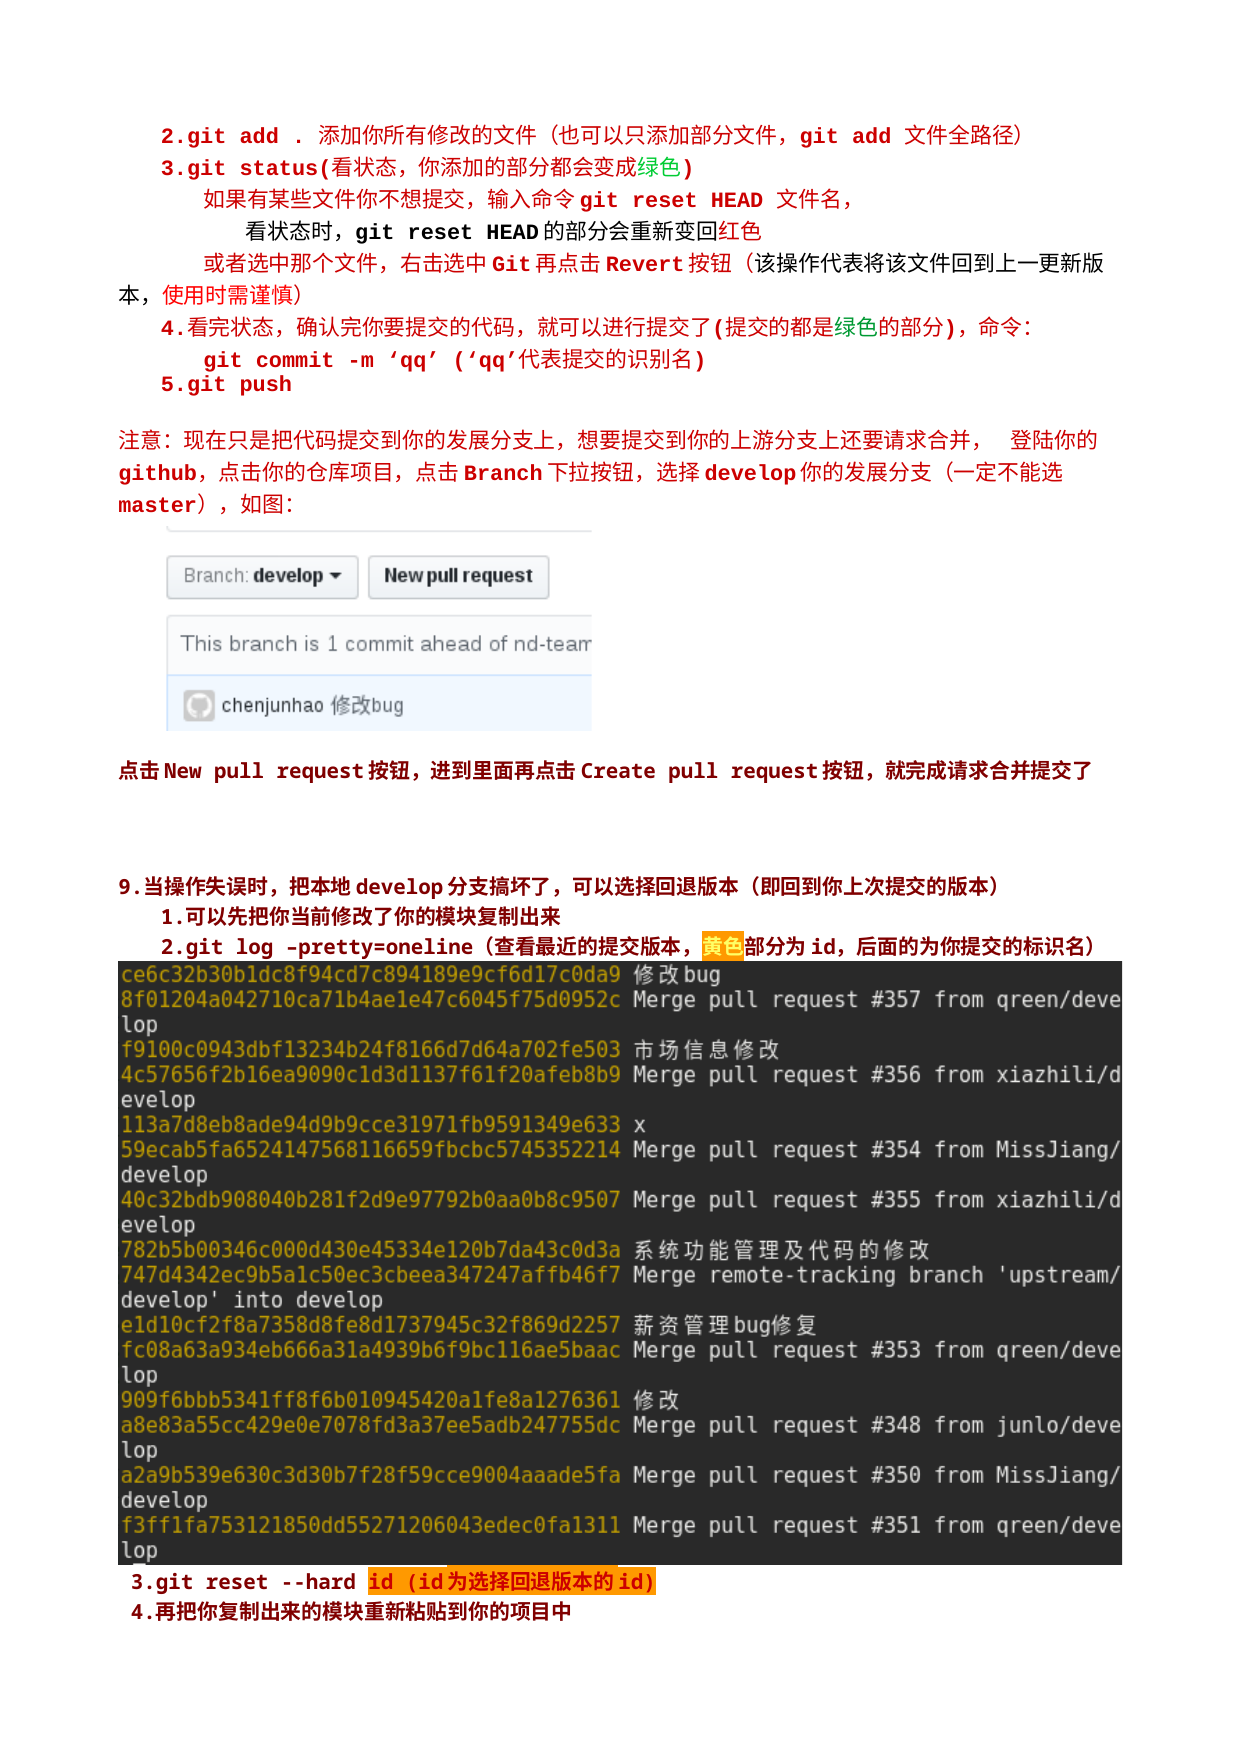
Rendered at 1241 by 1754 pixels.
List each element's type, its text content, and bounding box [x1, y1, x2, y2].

text 1.可以先把你当前修改了你的模块复制出来 [118, 900, 1122, 931]
text 3.git status(看状态，你添加的部分都会变成绿色) [118, 150, 1122, 182]
text 或者选中那个文件，右击选中Git再点击Revert按钮（该操作代表将该文件回到上一更新版本，使用时需谨慎） [118, 246, 1122, 310]
text 注意：现在只是把代码提交到你的发展分支上，想要提交到你的上游分支上还要请求合并， 登陆你的github，点击你的仓库项目，点击Branch下拉按钮，选择develop你的发展分支（一定不能选master），如图： [118, 423, 1122, 519]
picture [118, 961, 1123, 1565]
text 2.git log –pretty=oneline（查看最近的提交版本，黄色部分为id，后面的为你提交的标识名） [118, 931, 1122, 961]
text 看状态时，git reset HEAD的部分会重新变回红色 [118, 214, 1122, 246]
text 点击New pull request按钮，进到里面再点击Create pull request按钮，就完成请求合并提交了 [118, 754, 1122, 785]
picture [137, 526, 592, 731]
text 如果有某些文件你不想提交，输入命令git reset HEAD 文件名， [118, 182, 1122, 214]
text 4.看完状态，确认完你要提交的代码，就可以进行提交了(提交的都是绿色的部分)，命令： [118, 310, 1122, 342]
text git commit -m ‘qq’ (‘qq’代表提交的识别名) [118, 342, 1122, 374]
text 4.再把你复制出来的模块重新粘贴到你的项目中 [118, 1595, 1122, 1626]
text 5.git push [118, 374, 1122, 398]
text 3.git reset --hard id (id为选择回退版本的id) [118, 1565, 1122, 1595]
text 9.当操作失误时，把本地develop分支搞坏了，可以选择回退版本（即回到你上次提交的版本） [118, 870, 1122, 900]
text 2.git add . 添加你所有修改的文件（也可以只添加部分文件，git add 文件全路径） [118, 118, 1122, 150]
